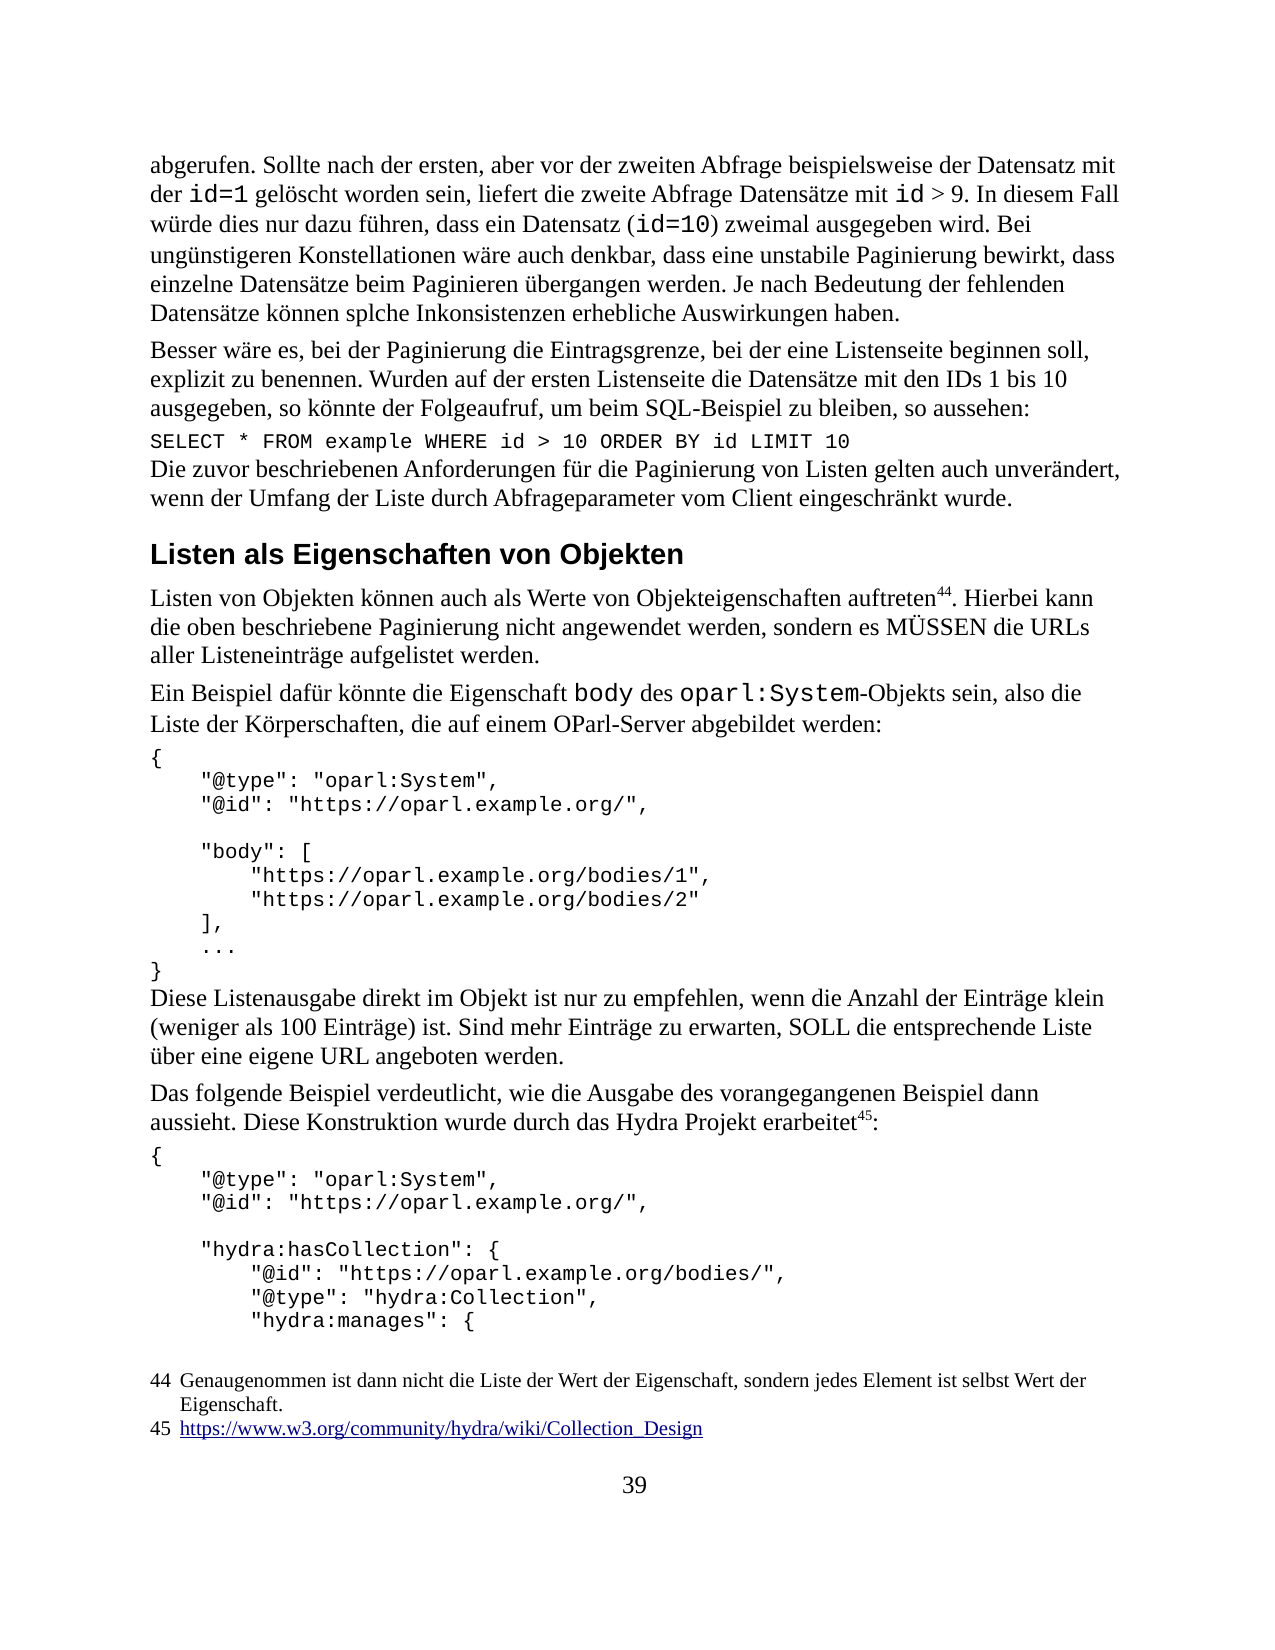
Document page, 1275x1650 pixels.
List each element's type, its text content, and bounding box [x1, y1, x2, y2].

text "https://oparl.example.org/bodies/2" [150, 889, 1125, 912]
text "hydra:manages": { [150, 1310, 1125, 1334]
text "@type": "hydra:Collection", [150, 1287, 1125, 1310]
text Besser wäre es, bei der Paginierung die Eintragsgrenze, bei der eine Listenseite beginnen soll, explizit zu benennen. Wurden auf der ersten Listenseite die Datensätze mit den IDs 1 bis 10 ausgegeben, so könnte der Folgeaufruf, um beim SQL-Beispiel zu bleiben, so aussehen: [150, 336, 1125, 422]
text Genaugenommen ist dann nicht die Liste der Wert der Eigenschaft, sondern jedes Element ist selbst Wert der Eigenschaft. [150, 1368, 1125, 1416]
text https://www.w3.org/community/hydra/wiki/Collection_Design [150, 1416, 1125, 1440]
text { [150, 1145, 1125, 1168]
text "@id": "https://oparl.example.org/", [150, 1192, 1125, 1216]
text Diese Listenausgabe direkt im Objekt ist nur zu empfehlen, wenn die Anzahl der Einträge klein (weniger als 100 Einträge) ist. Sind mehr Einträge zu erwarten, SOLL die entsprechende Liste über eine eigene URL angeboten werden. [150, 983, 1125, 1069]
text SELECT * FROM example WHERE id > 10 ORDER BY id LIMIT 10 [150, 431, 1125, 454]
text "body": [ [150, 841, 1125, 865]
text Das folgende Beispiel verdeutlicht, wie die Ausgabe des vorangegangenen Beispiel dann aussieht. Diese Konstruktion wurde durch das Hydra Projekt erarbeitet: [150, 1078, 1125, 1136]
text Listen von Objekten können auch als Werte von Objekteigenschaften auftreten. Hierbei kann die oben beschriebene Paginierung nicht angewendet werden, sondern es MÜSSEN die URLs aller Listeneinträge aufgelistet werden. [150, 583, 1125, 669]
text abgerufen. Sollte nach der ersten, aber vor der zweiten Abfrage beispielsweise der Datensatz mit der id=1 gelöscht worden sein, liefert die zweite Abfrage Datensätze mit id > 9. In diesem Fall würde dies nur dazu führen, dass ein Datensatz (id=10) zweimal ausgegeben wird. Bei ungünstigeren Konstellationen wäre auch denkbar, dass eine unstabile Paginierung bewirkt, dass einzelne Datensätze beim Paginieren übergangen werden. Je nach Bedeutung der fehlenden Datensätze können splche Inkonsistenzen erhebliche Auswirkungen haben. [150, 150, 1125, 327]
subtitle Listen als Eigenschaften von Objekten [150, 537, 1125, 571]
text "@type": "oparl:System", [150, 1168, 1125, 1192]
text "@id": "https://oparl.example.org/", [150, 794, 1125, 818]
text "hydra:hasCollection": { [150, 1239, 1125, 1263]
text { [150, 747, 1125, 770]
text "@id": "https://oparl.example.org/bodies/", [150, 1263, 1125, 1287]
text "https://oparl.example.org/bodies/1", [150, 865, 1125, 889]
text ... [150, 936, 1125, 959]
text } [150, 959, 1125, 983]
text Ein Beispiel dafür könnte die Eigenschaft body des oparl:System-Objekts sein, also die Liste der Körperschaften, die auf einem OParl-Server abgebildet werden: [150, 678, 1125, 738]
text Die zuvor beschriebenen Anforderungen für die Paginierung von Listen gelten auch unverändert, wenn der Umfang der Liste durch Abfrageparameter vom Client eingeschränkt wurde. [150, 454, 1125, 512]
text ], [150, 912, 1125, 936]
text "@type": "oparl:System", [150, 770, 1125, 794]
